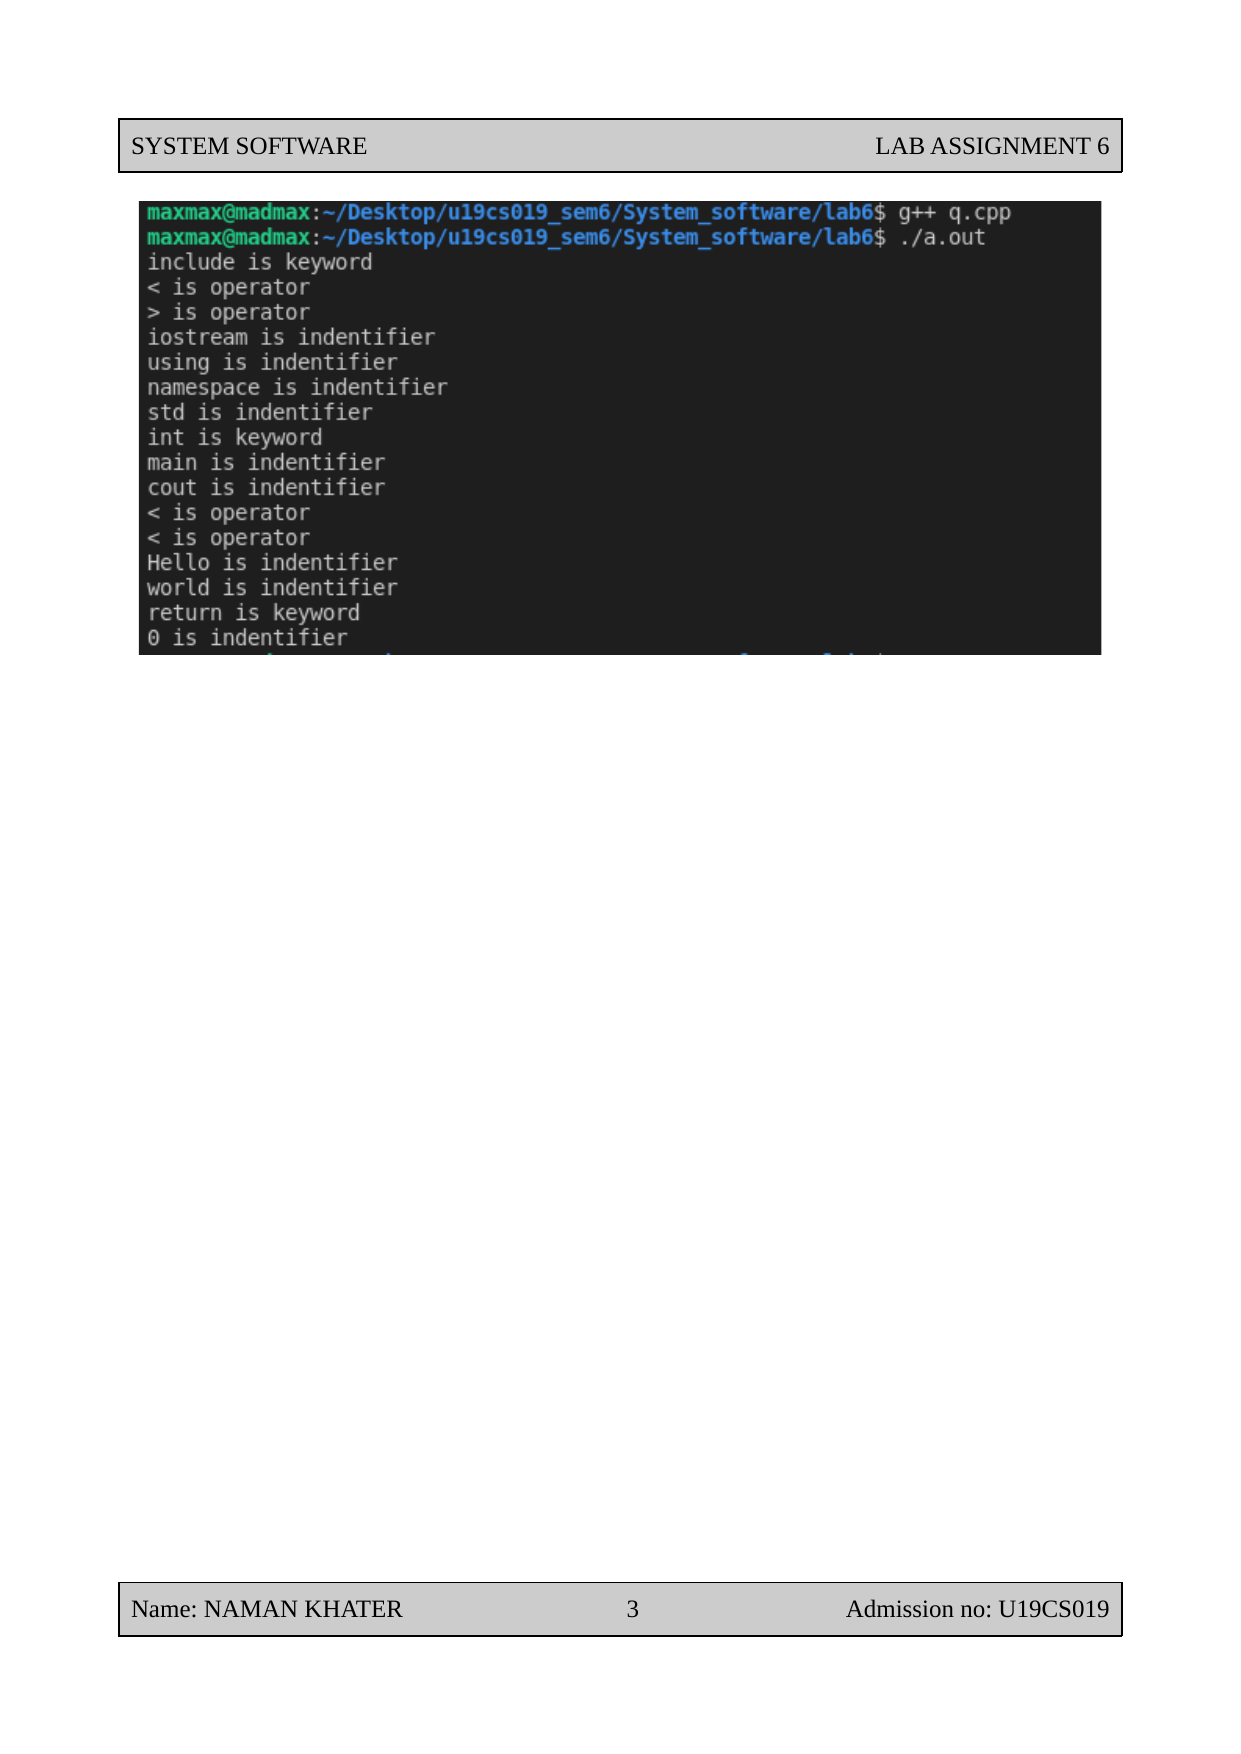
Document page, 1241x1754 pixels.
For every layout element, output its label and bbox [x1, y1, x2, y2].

picture [138, 201, 1102, 655]
